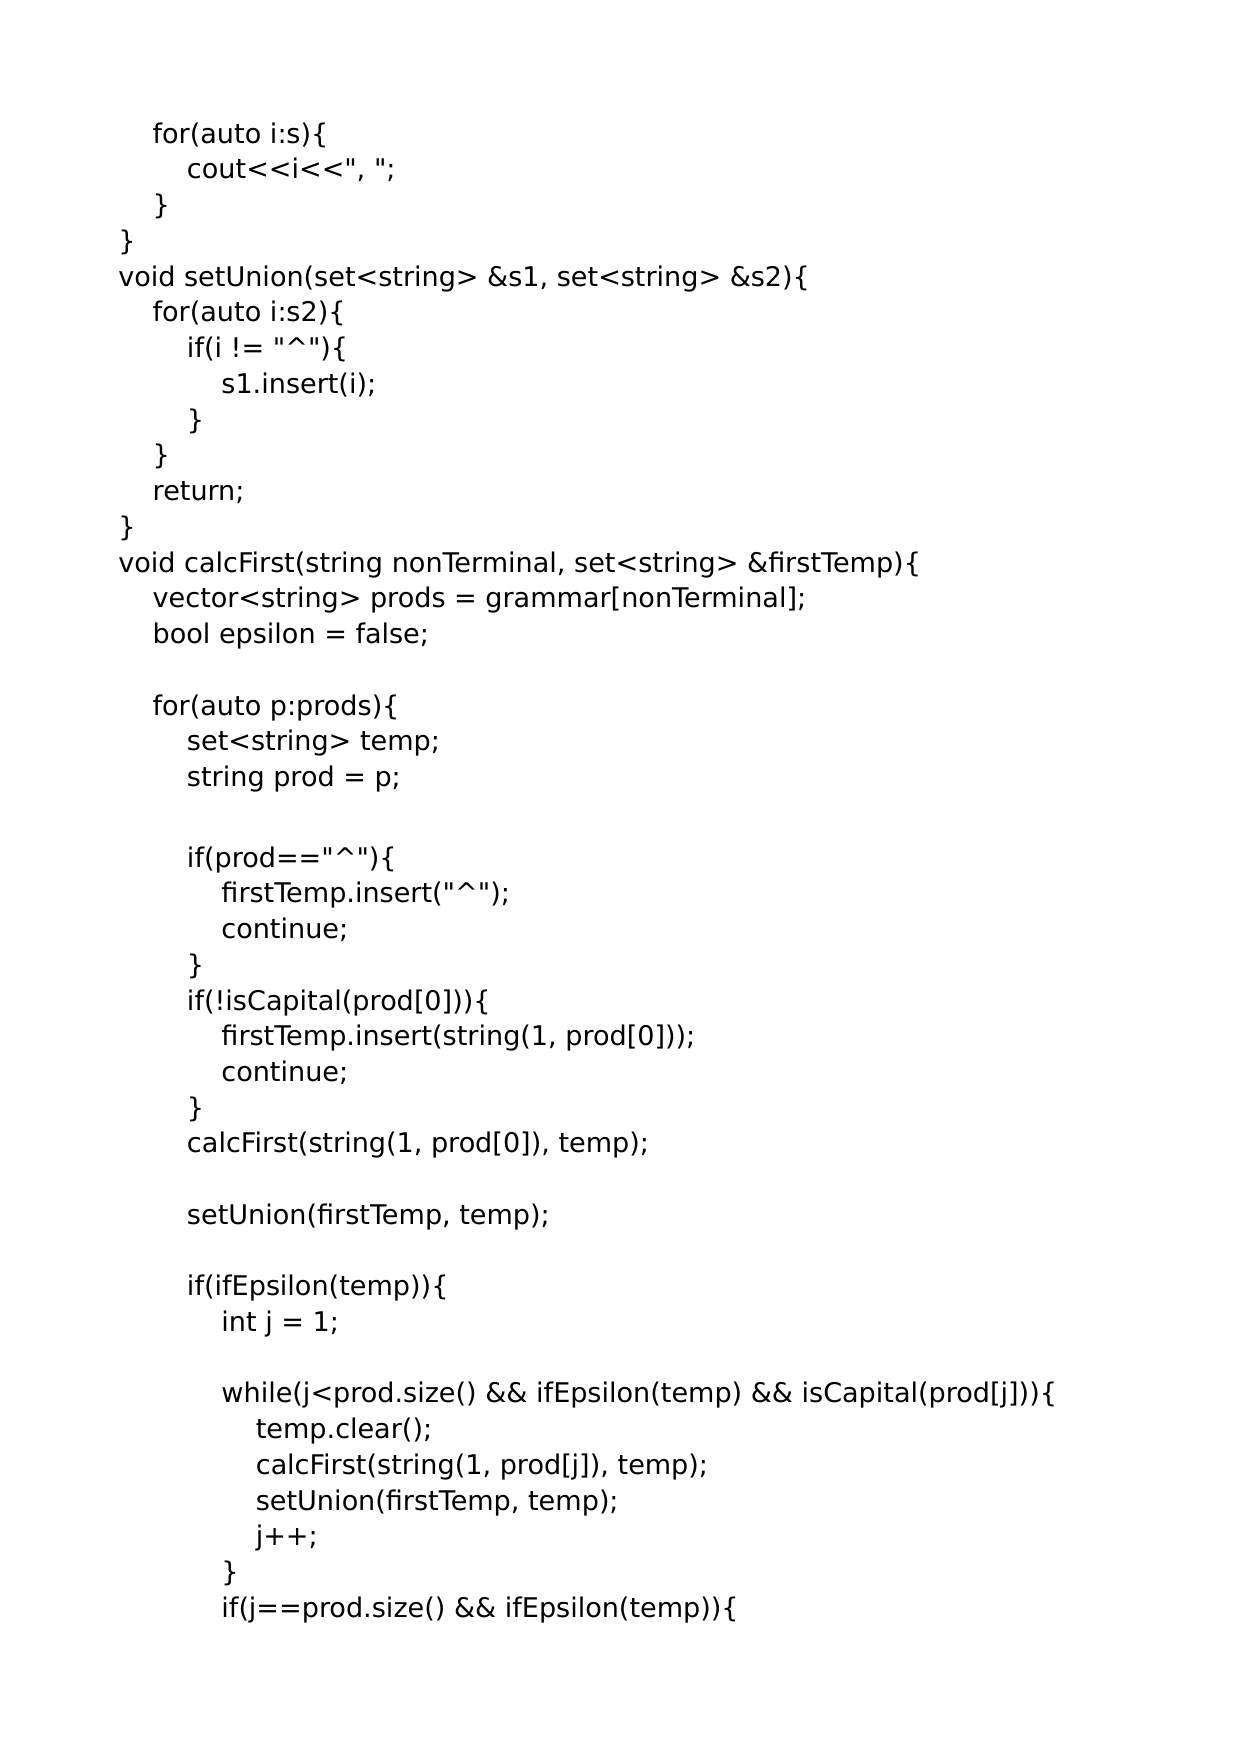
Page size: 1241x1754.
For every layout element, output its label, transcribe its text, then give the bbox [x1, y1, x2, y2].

text void calcFirst(string nonTerminal, set<string> &firstTemp){ [118, 547, 1122, 578]
text string prod = p; [118, 761, 1122, 793]
text setUnion(firstTemp, temp); [118, 1199, 1122, 1231]
text vector<string> prods = grammar[nonTerminal]; [118, 583, 1122, 614]
text calcFirst(string(1, prod[0]), temp); [118, 1128, 1122, 1159]
text while(j<prod.size() && ifEpsilon(temp) && isCapital(prod[j])){ [118, 1378, 1122, 1409]
text void setUnion(set<string> &s1, set<string> &s2){ [118, 261, 1122, 293]
text calcFirst(string(1, prod[j]), temp); [118, 1449, 1122, 1481]
text bool epsilon = false; [118, 618, 1122, 650]
text for(auto p:prods){ [118, 690, 1122, 721]
text } [118, 949, 1122, 981]
text for(auto i:s){ [118, 118, 1122, 150]
text temp.clear(); [118, 1413, 1122, 1445]
text setUnion(firstTemp, temp); [118, 1485, 1122, 1517]
text } [118, 225, 1122, 257]
text continue; [118, 913, 1122, 945]
text } [118, 440, 1122, 471]
text for(auto i:s2){ [118, 297, 1122, 328]
text continue; [118, 1056, 1122, 1088]
text } [118, 189, 1122, 221]
text firstTemp.insert(string(1, prod[0])); [118, 1021, 1122, 1052]
text cout<<i<<", "; [118, 154, 1122, 185]
text } [118, 1092, 1122, 1123]
text if(prod=="^"){ [118, 842, 1122, 873]
text set<string> temp; [118, 726, 1122, 757]
text } [118, 511, 1122, 543]
text if(j==prod.size() && ifEpsilon(temp)){ [118, 1592, 1122, 1624]
text j++; [118, 1521, 1122, 1552]
text firstTemp.insert("^"); [118, 878, 1122, 909]
text return; [118, 475, 1122, 507]
text int j = 1; [118, 1306, 1122, 1338]
text } [118, 1556, 1122, 1588]
text if(!isCapital(prod[0])){ [118, 985, 1122, 1016]
text if(i != "^"){ [118, 332, 1122, 364]
text s1.insert(i); [118, 368, 1122, 400]
text if(ifEpsilon(temp)){ [118, 1271, 1122, 1302]
text } [118, 404, 1122, 436]
